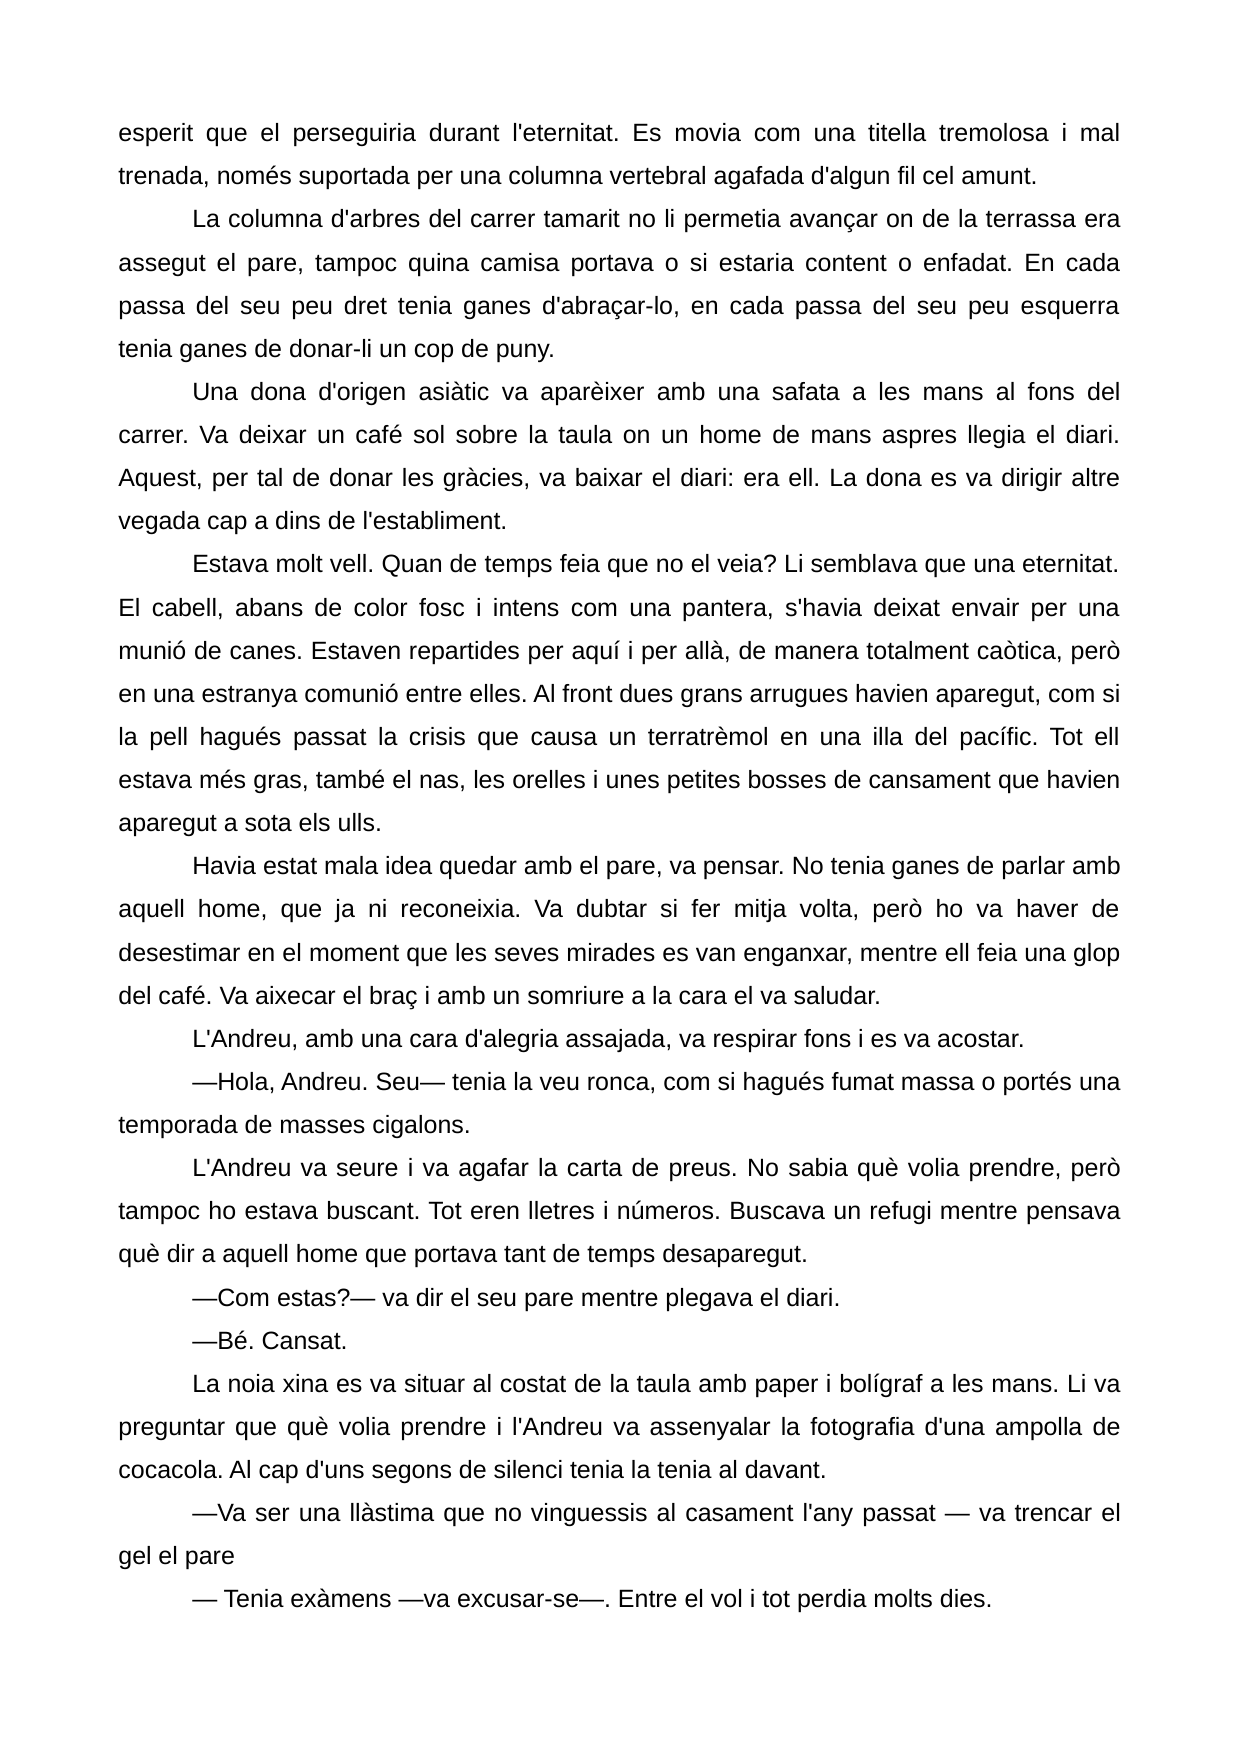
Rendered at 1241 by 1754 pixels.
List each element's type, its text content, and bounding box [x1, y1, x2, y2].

text L'Andreu, amb una cara d'alegria assajada, va respirar fons i es va acostar. [118, 1024, 1122, 1052]
text — Tenia exàmens —va excusar-se—. Entre el vol i tot perdia molts dies. [118, 1584, 1122, 1613]
text Estava molt vell. Quan de temps feia que no el veia? Li semblava que una eternitat. El cabell, abans de color fosc i intens com una pantera, s'havia deixat envair per una munió de canes. Estaven repartides per aquí i per allà, de manera totalment caòtica, però en una estranya comunió entre elles. Al front dues grans arrugues havien aparegut, com si la pell hagués passat la crisis que causa un terratrèmol en una illa del pacífic. Tot ell estava més gras, també el nas, les orelles i unes petites bosses de cansament que havien aparegut a sota els ulls. [118, 549, 1122, 837]
text Havia estat mala idea quedar amb el pare, va pensar. No tenia ganes de parlar amb aquell home, que ja ni reconeixia. Va dubtar si fer mitja volta, però ho va haver de desestimar en el moment que les seves mirades es van enganxar, mentre ell feia una glop del café. Va aixecar el braç i amb un somriure a la cara el va saludar. [118, 851, 1122, 1009]
text La columna d'arbres del carrer tamarit no li permetia avançar on de la terrassa era assegut el pare, tampoc quina camisa portava o si estaria content o enfadat. En cada passa del seu peu dret tenia ganes d'abraçar-lo, en cada passa del seu peu esquerra tenia ganes de donar-li un cop de puny. [118, 204, 1122, 362]
text —Bé. Cansat. [118, 1326, 1122, 1354]
text —Com estas?— va dir el seu pare mentre plegava el diari. [118, 1282, 1122, 1311]
text L'Andreu va seure i va agafar la carta de preus. No sabia què volia prendre, però tampoc ho estava buscant. Tot eren lletres i números. Buscava un refugi mentre pensava què dir a aquell home que portava tant de temps desaparegut. [118, 1153, 1122, 1268]
text —Va ser una llàstima que no vinguessis al casament l'any passat — va trencar el gel el pare [118, 1498, 1122, 1570]
text —Hola, Andreu. Seu— tenia la veu ronca, com si hagués fumat massa o portés una temporada de masses cigalons. [118, 1067, 1122, 1139]
text Una dona d'origen asiàtic va aparèixer amb una safata a les mans al fons del carrer. Va deixar un café sol sobre la taula on un home de mans aspres llegia el diari. Aquest, per tal de donar les gràcies, va baixar el diari: era ell. La dona es va dirigir altre vegada cap a dins de l'establiment. [118, 377, 1122, 535]
text La noia xina es va situar al costat de la taula amb paper i bolígraf a les mans. Li va preguntar que què volia prendre i l'Andreu va assenyalar la fotografia d'una ampolla de cocacola. Al cap d'uns segons de silenci tenia la tenia al davant. [118, 1369, 1122, 1484]
text esperit que el perseguiria durant l'eternitat. Es movia com una titella tremolosa i mal trenada, només suportada per una columna vertebral agafada d'algun fil cel amunt. [118, 118, 1122, 190]
